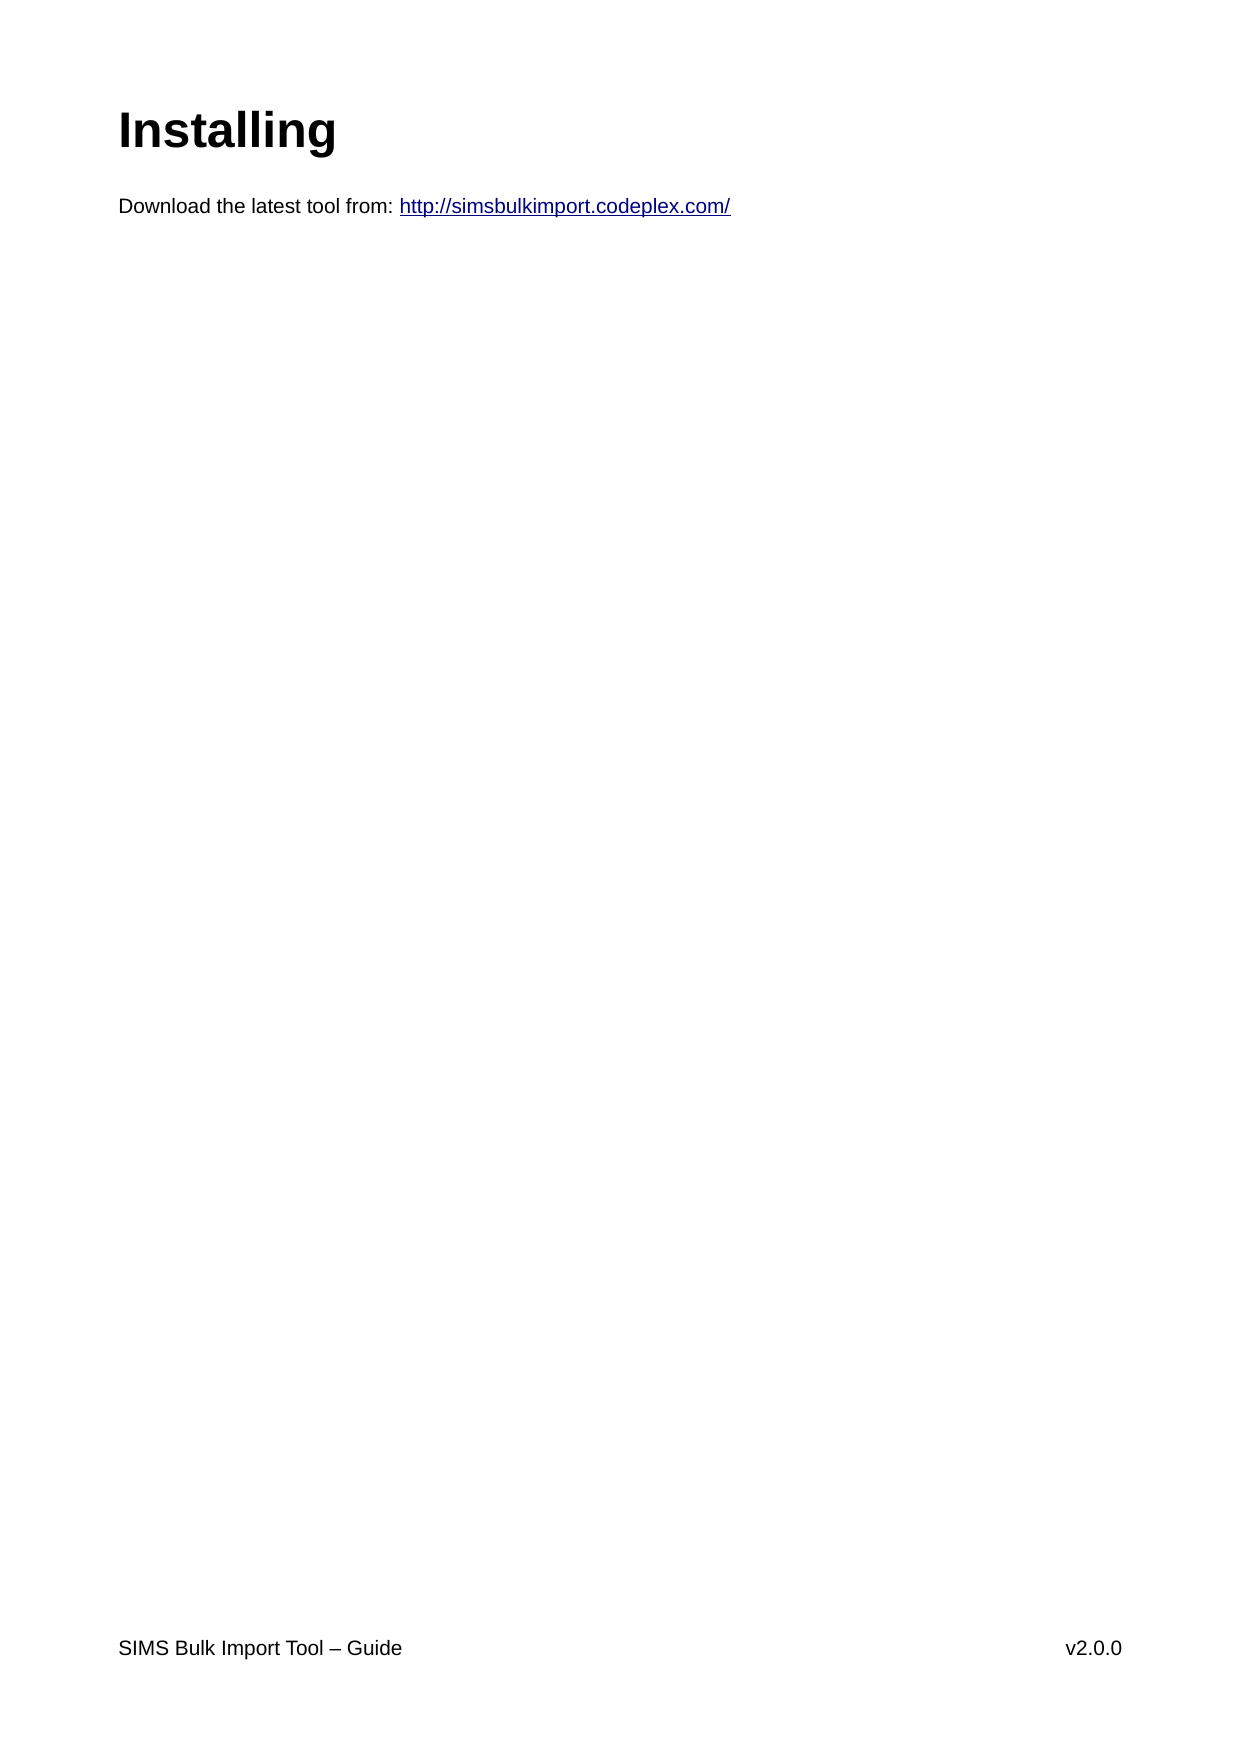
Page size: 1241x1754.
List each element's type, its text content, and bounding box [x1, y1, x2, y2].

text Download the latest tool from: http://simsbulkimport.codeplex.com/ [118, 194, 1122, 218]
subtitle Installing [118, 100, 1122, 157]
